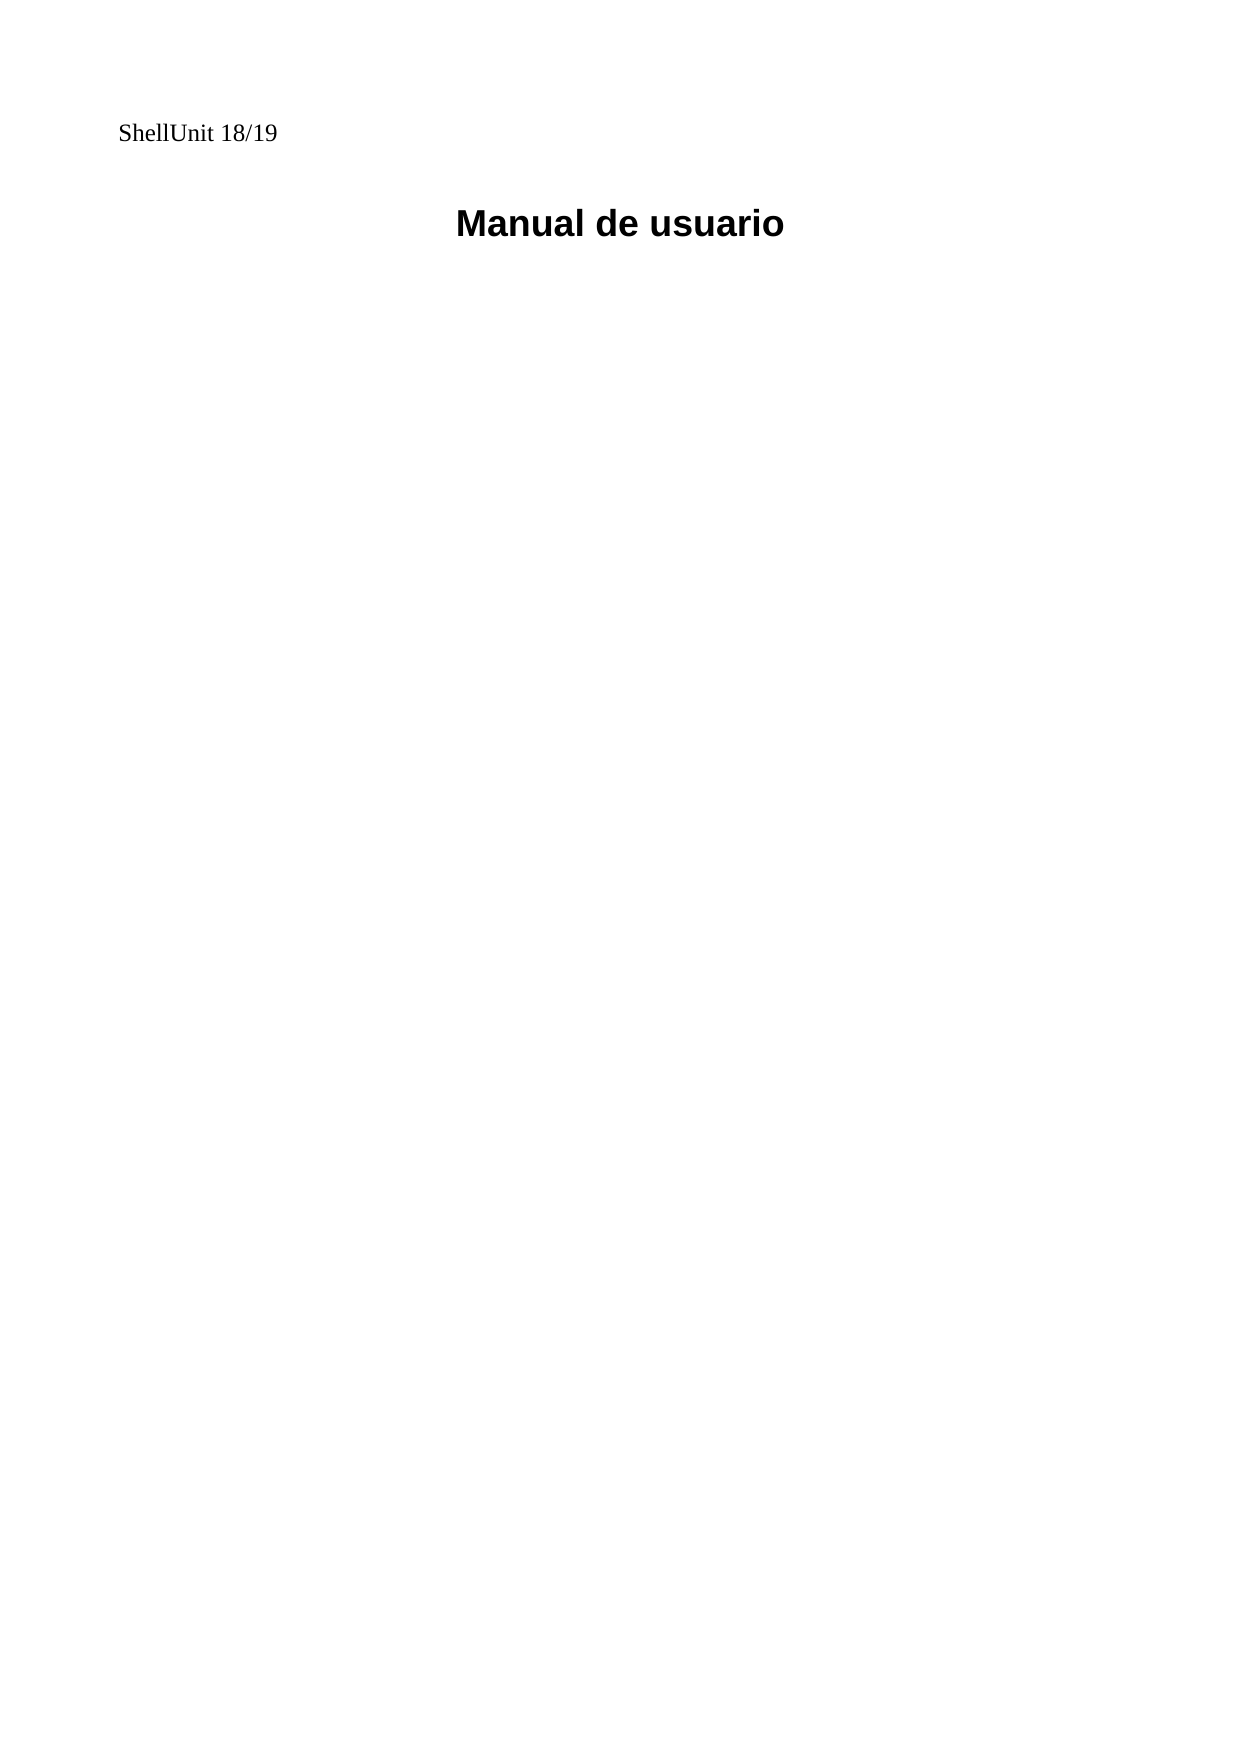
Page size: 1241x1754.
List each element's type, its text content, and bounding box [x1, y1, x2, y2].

title Manual de usuario [118, 201, 1122, 244]
